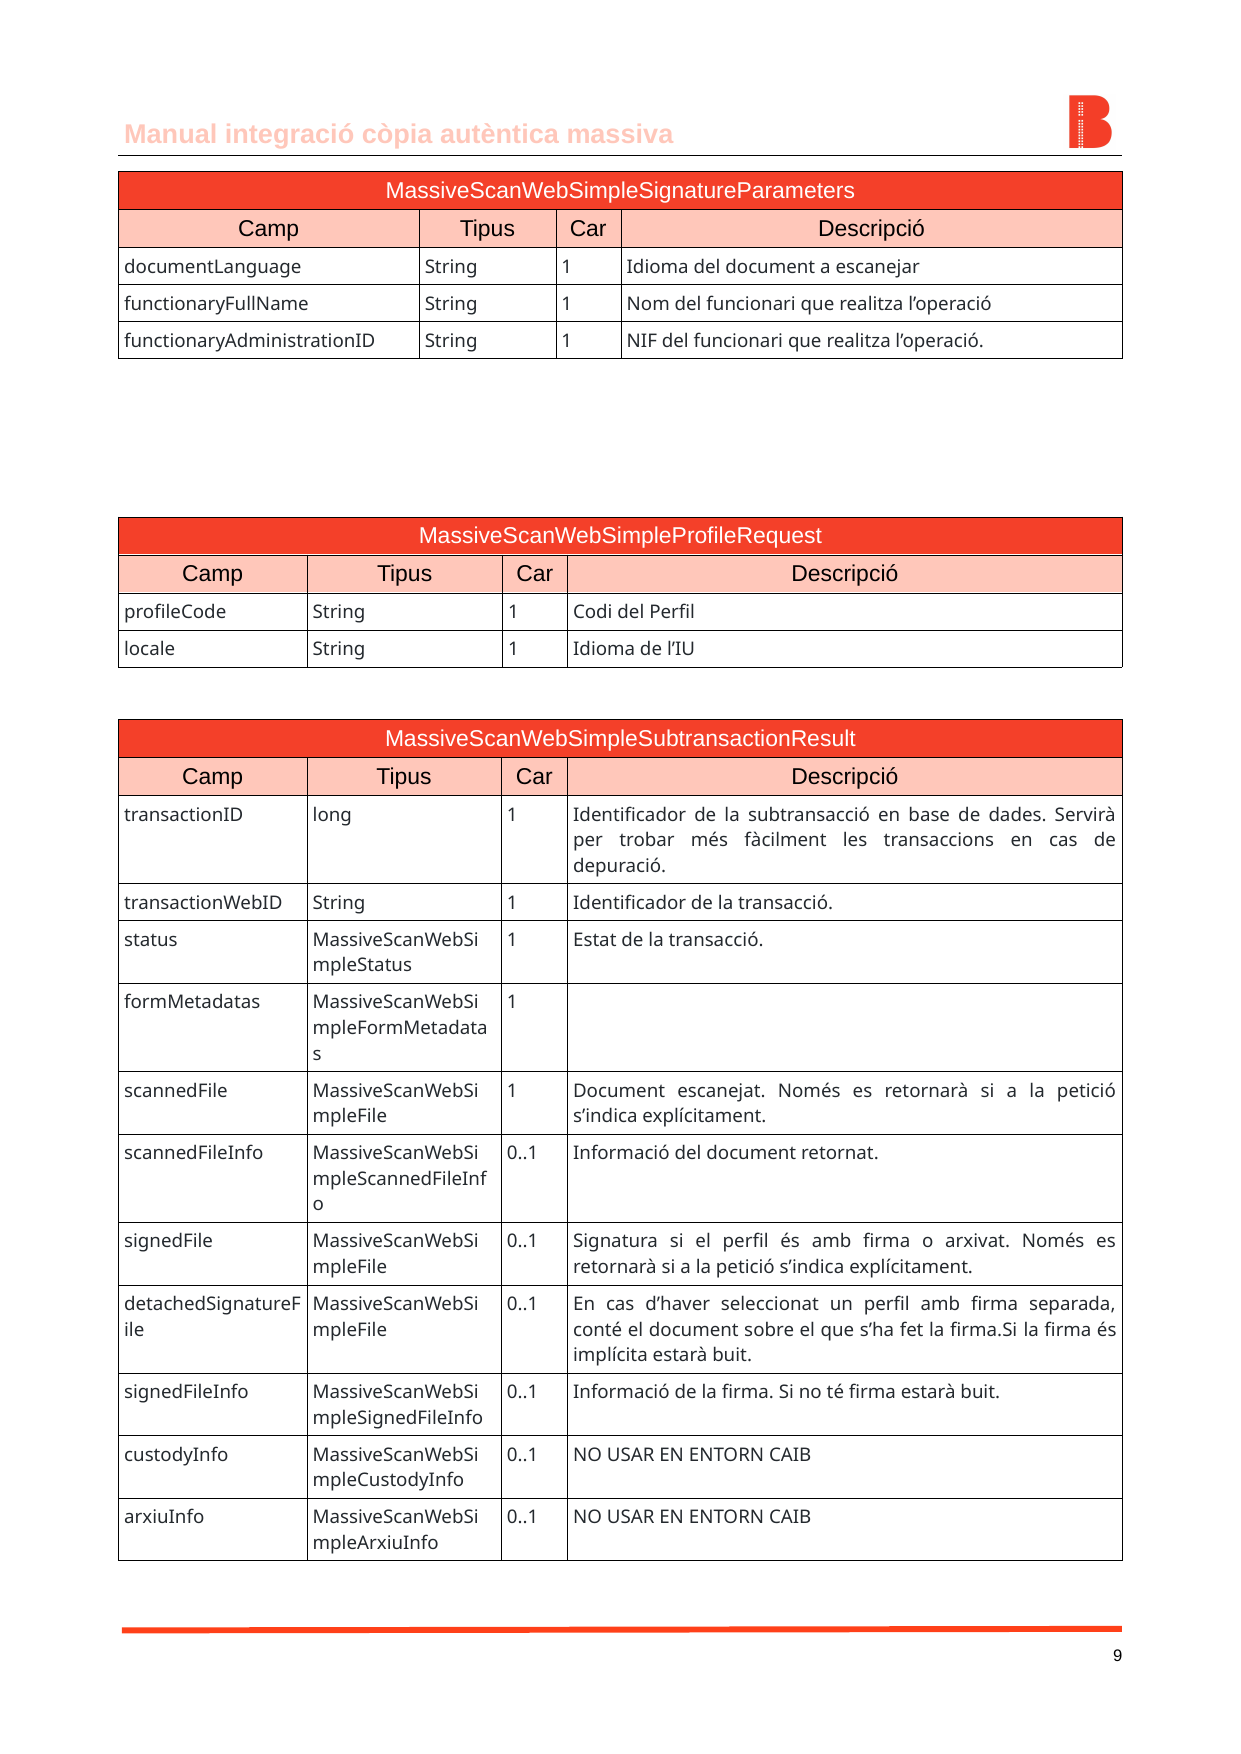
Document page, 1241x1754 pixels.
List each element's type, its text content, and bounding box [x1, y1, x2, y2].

table_cell 1 [557, 322, 621, 358]
table_cell Descripció [568, 758, 1122, 795]
table_cell 1 [502, 1072, 567, 1134]
table_cell Estat de la transacció. [568, 921, 1122, 983]
table_header MassiveScanWebSimpleSubtransactionResult [119, 720, 1122, 757]
table_cell Idioma del document a escanejar [622, 248, 1122, 284]
table_cell String [420, 322, 556, 358]
table_header MassiveScanWebSimpleProfileRequest [119, 518, 1122, 554]
table_cell NO USAR EN ENTORN CAIB [568, 1436, 1122, 1498]
table_cell detachedSignatureFile [119, 1286, 307, 1373]
table_cell long [308, 796, 501, 883]
table_cell NIF del funcionari que realitza l’operació. [622, 322, 1122, 358]
table_cell 1 [502, 921, 567, 983]
table_cell 0..1 [502, 1436, 567, 1498]
table_cell String [420, 285, 556, 321]
table_cell 0..1 [502, 1374, 567, 1435]
table_cell 0..1 [502, 1286, 567, 1373]
table_cell Camp [119, 556, 307, 592]
table_cell Nom del funcionari que realitza l’operació [622, 285, 1122, 321]
table_cell 1 [503, 631, 567, 667]
table_cell arxiuInfo [119, 1499, 307, 1560]
table_cell Identificador de la transacció. [568, 884, 1122, 920]
table_cell 0..1 [502, 1135, 567, 1222]
table_cell Identificador de la subtransacció en base de dades. Servirà per trobar més fàcilment les transaccions en cas de depuració. [568, 796, 1122, 883]
table_cell String [308, 631, 502, 667]
table_cell 1 [502, 796, 567, 883]
table_cell Descripció [568, 556, 1122, 592]
table_cell Tipus [420, 210, 556, 247]
table_cell MassiveScanWebSimpleFile [308, 1223, 501, 1284]
table_cell signedFileInfo [119, 1374, 307, 1435]
table_cell Informació de la firma. Si no té firma estarà buit. [568, 1374, 1122, 1435]
table_cell functionaryFullName [119, 285, 419, 321]
table_cell scannedFile [119, 1072, 307, 1134]
table_cell 1 [502, 884, 567, 920]
table_cell Car [502, 758, 567, 795]
table_cell Descripció [622, 210, 1122, 247]
table_cell Signatura si el perfil és amb firma o arxivat. Només es retornarà si a la petició s’indica explícitament. [568, 1223, 1122, 1284]
table_cell Car [503, 556, 567, 592]
table_cell transactionID [119, 796, 307, 883]
table_cell Tipus [308, 556, 502, 592]
table_cell 1 [557, 248, 621, 284]
table_cell MassiveScanWebSimpleSignedFileInfo [308, 1374, 501, 1435]
table_cell transactionWebID [119, 884, 307, 920]
table_cell MassiveScanWebSimpleStatus [308, 921, 501, 983]
table_cell MassiveScanWebSimpleScannedFileInfo [308, 1135, 501, 1222]
table_cell formMetadatas [119, 984, 307, 1071]
table_header MassiveScanWebSimpleSignatureParameters [119, 172, 1122, 209]
table_cell MassiveScanWebSimpleArxiuInfo [308, 1499, 501, 1560]
table_cell Informació del document retornat. [568, 1135, 1122, 1222]
table_cell 1 [502, 984, 567, 1071]
table_cell 0..1 [502, 1223, 567, 1284]
table_cell 1 [503, 594, 567, 629]
table_cell Car [557, 210, 621, 247]
table_cell 1 [557, 285, 621, 321]
table_cell [568, 984, 1122, 1071]
table_cell Codi del Perfil [568, 594, 1122, 629]
table_cell String [308, 884, 501, 920]
table_cell Camp [119, 758, 307, 795]
table_cell Tipus [308, 758, 501, 795]
table_cell MassiveScanWebSimpleFile [308, 1072, 501, 1134]
table_cell Camp [119, 210, 419, 247]
table_cell String [420, 248, 556, 284]
table_cell signedFile [119, 1223, 307, 1284]
table_cell 0..1 [502, 1499, 567, 1560]
table_cell profileCode [119, 594, 307, 629]
table_cell functionaryAdministrationID [119, 322, 419, 358]
table_cell En cas d’haver seleccionat un perfil amb firma separada, conté el document sobre el que s’ha fet la firma.Si la firma és implícita estarà buit. [568, 1286, 1122, 1373]
table_cell custodyInfo [119, 1436, 307, 1498]
table_cell scannedFileInfo [119, 1135, 307, 1222]
table_cell MassiveScanWebSimpleFormMetadatas [308, 984, 501, 1071]
table_cell Idioma de l’IU [568, 631, 1122, 667]
table_cell NO USAR EN ENTORN CAIB [568, 1499, 1122, 1560]
table_cell documentLanguage [119, 248, 419, 284]
table_cell MassiveScanWebSimpleFile [308, 1286, 501, 1373]
picture [1063, 94, 1117, 150]
table_cell locale [119, 631, 307, 667]
table_cell Document escanejat. Només es retornarà si a la petició s’indica explícitament. [568, 1072, 1122, 1134]
table_cell String [308, 594, 502, 629]
table_cell status [119, 921, 307, 983]
table_cell MassiveScanWebSimpleCustodyInfo [308, 1436, 501, 1498]
